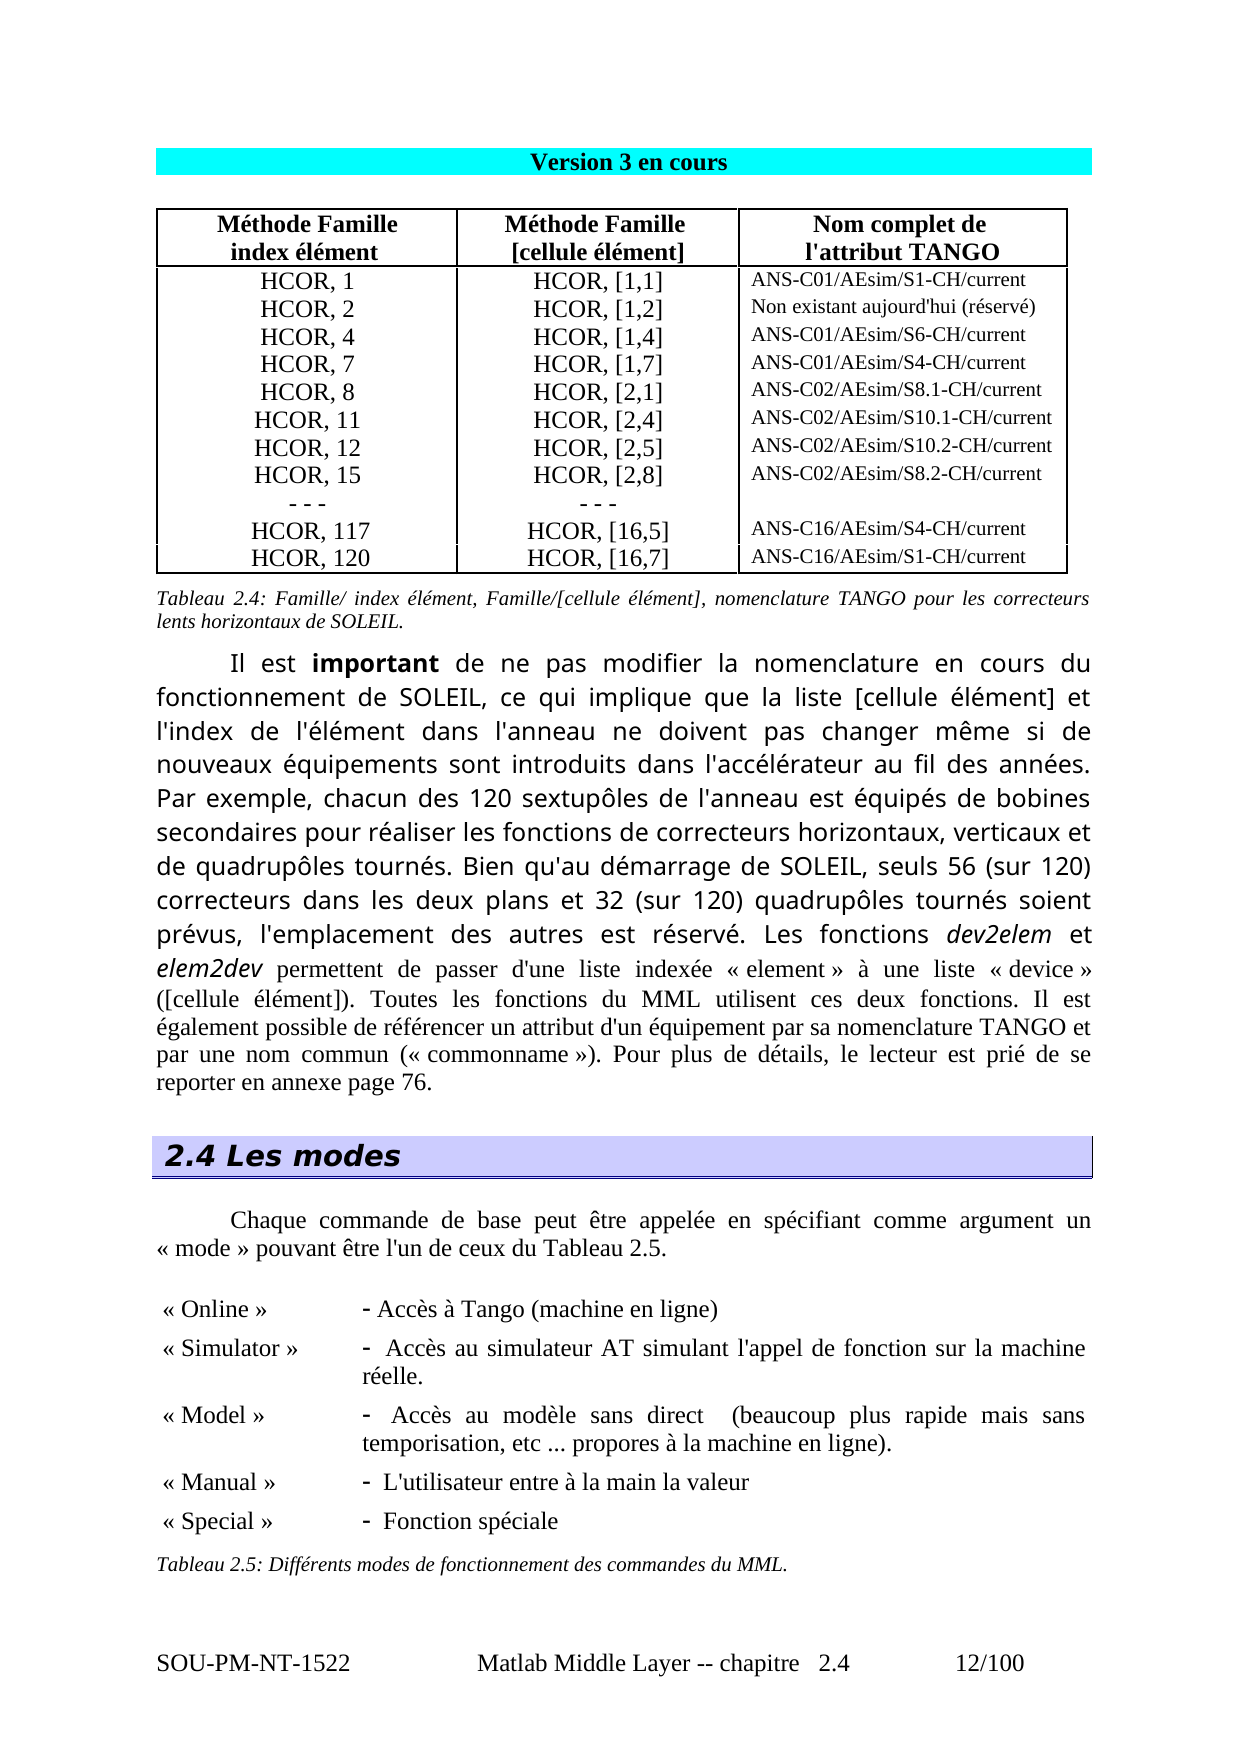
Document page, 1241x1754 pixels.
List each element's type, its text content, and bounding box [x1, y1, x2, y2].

table_cell ANS-C01/AEsim/S1-CH/current [740, 268, 1066, 295]
table_header Méthode Famille [cellule élément] [458, 210, 737, 265]
table_cell « Model » [156, 1395, 356, 1462]
table_cell [740, 489, 1066, 517]
table_cell - Accès au simulateur AT simulant l'appel de fonction sur la machine réelle. [356, 1328, 1092, 1395]
table_cell « Simulator » [156, 1328, 356, 1395]
table_cell ANS-C01/AEsim/S6-CH/current [740, 323, 1066, 351]
table_header - Accès à Tango (machine en ligne) [356, 1289, 1092, 1328]
text Chaque commande de base peut être appelée en spécifiant comme argument un « mode » pouvant être l'un de ceux du Tableau 2.5. [156, 1206, 1092, 1261]
table_cell HCOR, 11 [158, 406, 456, 434]
table_header Nom complet de l'attribut TANGO [740, 210, 1066, 265]
table_cell HCOR, 1 [158, 268, 456, 295]
table_cell HCOR, 15 [158, 461, 456, 489]
table_cell HCOR, [2,8] [458, 461, 737, 489]
table_cell HCOR, 7 [158, 351, 456, 378]
table_cell HCOR, 2 [158, 295, 456, 323]
table_cell HCOR, 120 [158, 545, 456, 572]
table_cell - - - [458, 489, 737, 517]
table_cell ANS-C02/AEsim/S8.2-CH/current [740, 461, 1066, 489]
table_cell HCOR, 12 [158, 434, 456, 461]
table_cell ANS-C16/AEsim/S1-CH/current [740, 545, 1066, 572]
table_cell HCOR, [1,4] [458, 323, 737, 351]
table_cell - Fonction spéciale [356, 1501, 1092, 1540]
table_cell ANS-C01/AEsim/S4-CH/current [740, 351, 1066, 378]
text Tableau 2.5: Différents modes de fonctionnement des commandes du MML. [156, 1553, 1092, 1576]
table_cell « Manual » [156, 1462, 356, 1501]
table_cell HCOR, [16,5] [458, 517, 737, 544]
table_cell ANS-C16/AEsim/S4-CH/current [740, 517, 1066, 544]
table_cell - L'utilisateur entre à la main la valeur [356, 1462, 1092, 1501]
table_cell ANS-C02/AEsim/S10.1-CH/current [740, 406, 1066, 434]
table_cell HCOR, 4 [158, 323, 456, 351]
text Il est important de ne pas modifier la nomenclature en cours du fonctionnement de SOLEIL, ce qui implique que la liste [cellule élément] et l'index de l'élément dans l'anneau ne doivent pas changer même si de nouveaux équipements sont introduits dans l'accélérateur au fil des années. Par exemple, chacun des 120 sextupôles de l'anneau est équipés de bobines secondaires pour réaliser les fonctions de correcteurs horizontaux, verticaux et de quadrupôles tournés. Bien qu'au démarrage de SOLEIL, seuls 56 (sur 120) correcteurs dans les deux plans et 32 (sur 120) quadrupôles tournés soient prévus, l'emplacement des autres est réservé. Les fonctions dev2elem et elem2dev permettent de passer d'une liste indexée « element » à une liste « device » ([cellule élément]). Toutes les fonctions du MML utilisent ces deux fonctions. Il est également possible de référencer un attribut d'un équipement par sa nomenclature TANGO et par une nom commun (« commonname »). Pour plus de détails, le lecteur est prié de se reporter en annexe page 83. [156, 645, 1092, 1096]
table_cell - Accès au modèle sans direct (beaucoup plus rapide mais sans temporisation, etc ... propores à la machine en ligne). [356, 1395, 1092, 1462]
text Tableau 2.4: Famille/ index élément, Famille/[cellule élément], nomenclature TANGO pour les correcteurs lents horizontaux de SOLEIL. [156, 587, 1092, 633]
table_cell ANS-C02/AEsim/S8.1-CH/current [740, 378, 1066, 406]
table_cell HCOR, [2,5] [458, 434, 737, 461]
table_header Méthode Famille index élément [158, 210, 456, 265]
table_cell - - - [158, 489, 456, 517]
table_cell Non existant aujourd'hui (réservé) [740, 295, 1066, 323]
table_cell ANS-C02/AEsim/S10.2-CH/current [740, 434, 1066, 461]
table_cell HCOR, [2,1] [458, 378, 737, 406]
subtitle Les modes [152, 1136, 1092, 1176]
table_cell HCOR, 8 [158, 378, 456, 406]
table_cell HCOR, 117 [158, 517, 456, 544]
table_cell HCOR, [2,4] [458, 406, 737, 434]
table_cell HCOR, [1,2] [458, 295, 737, 323]
table_header « Online » [156, 1289, 356, 1328]
table_cell HCOR, [1,7] [458, 351, 737, 378]
table_cell « Special » [156, 1501, 356, 1540]
table_cell HCOR, [16,7] [458, 545, 737, 572]
table_cell HCOR, [1,1] [458, 268, 737, 295]
